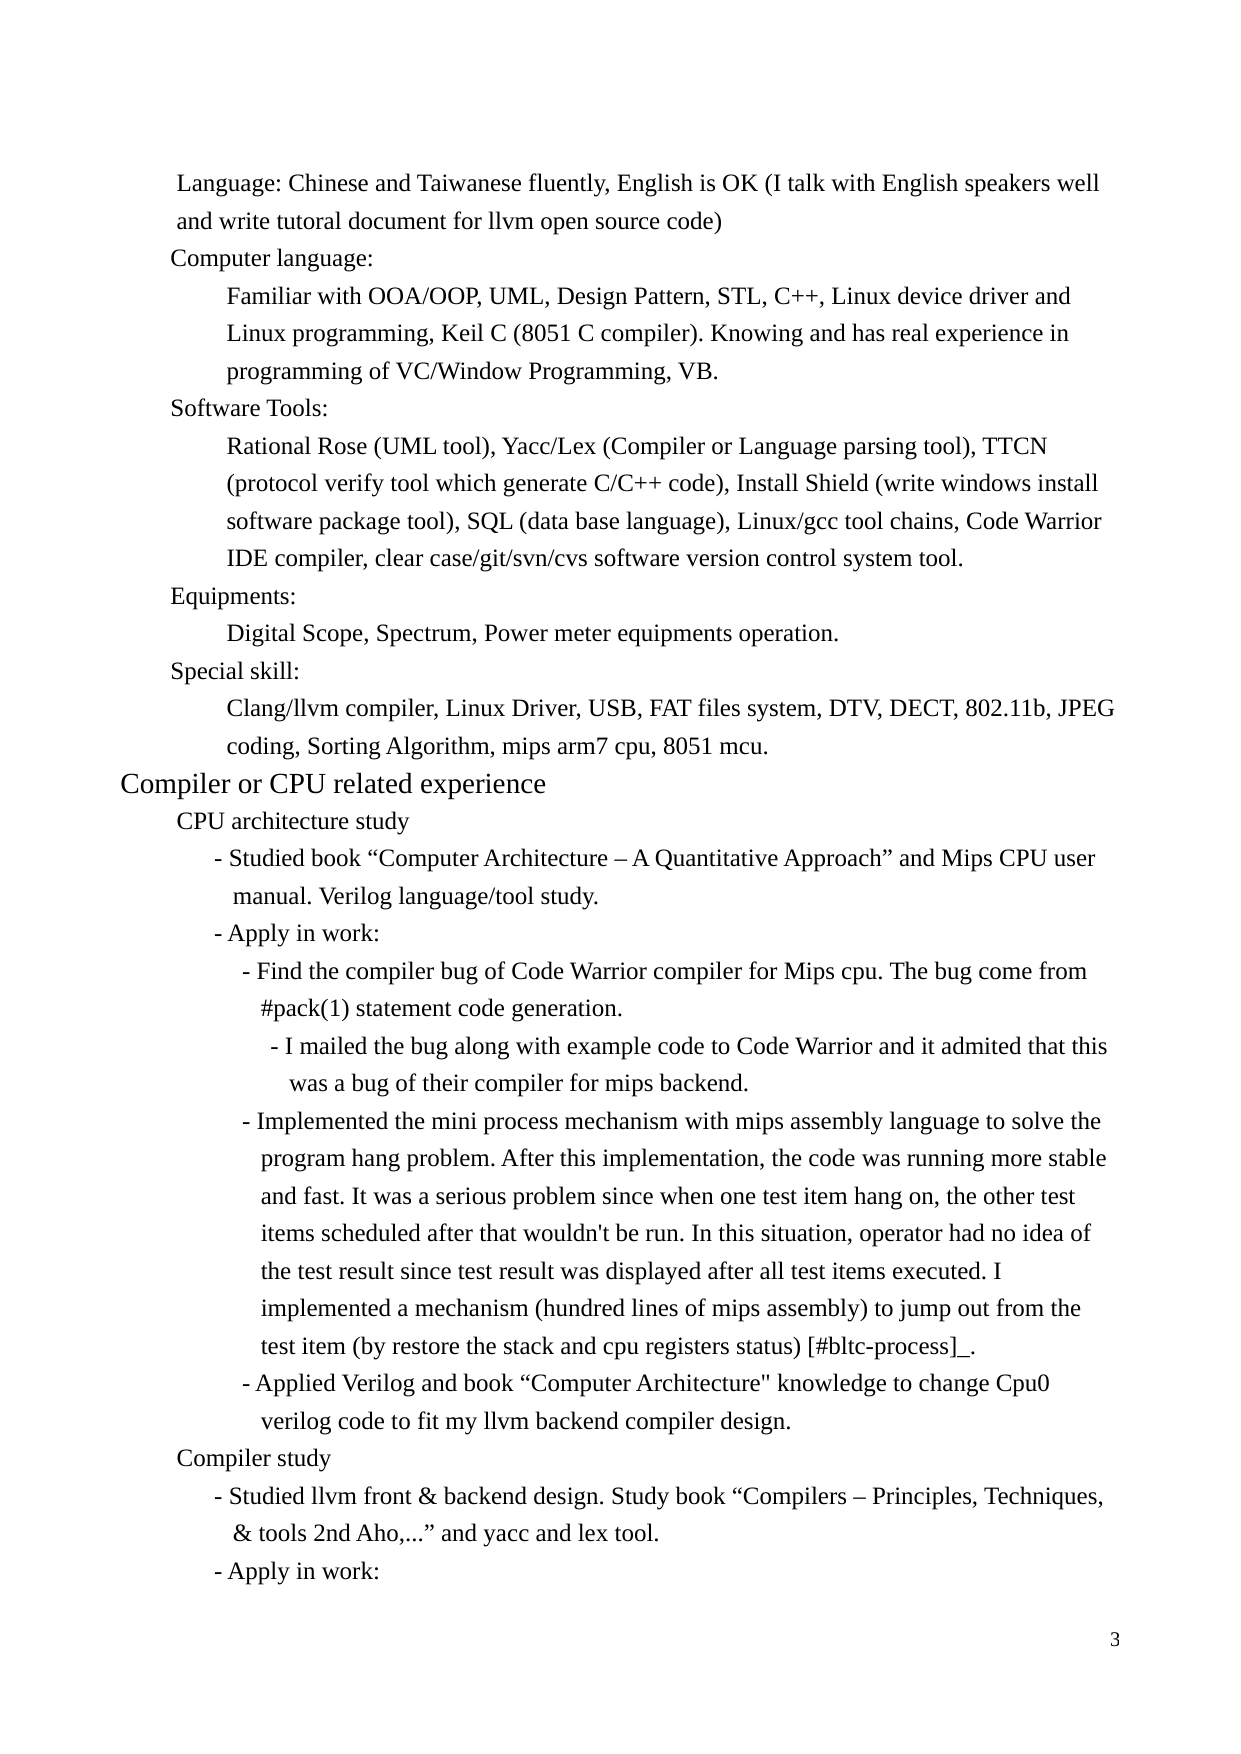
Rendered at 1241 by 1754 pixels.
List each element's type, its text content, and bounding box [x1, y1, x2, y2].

text - Find the compiler bug of Code Warrior compiler for Mips cpu. The bug come from #pack(1) statement code generation. [242, 952, 1120, 1027]
text - Apply in work: [214, 1552, 1120, 1589]
text Rational Rose (UML tool), Yacc/Lex (Compiler or Language parsing tool), TTCN (protocol verify tool which generate C/C++ code), Install Shield (write windows install software package tool), SQL (data base language), Linux/gcc tool chains, Code Warrior IDE compiler, clear case/git/svn/cvs software version control system tool. [226, 427, 1120, 577]
text Compiler study [176, 1439, 1120, 1477]
text - Applied Verilog and book “Computer Architecture" knowledge to change Cpu0 verilog code to fit my llvm backend compiler design. [242, 1364, 1120, 1439]
text Computer language: [170, 239, 1120, 277]
text Familiar with OOA/OOP, UML, Design Pattern, STL, C++, Linux device driver and Linux programming, Keil C (8051 C compiler). Knowing and has real experience in programming of VC/Window Programming, VB. [226, 277, 1120, 389]
text Language: Chinese and Taiwanese fluently, English is OK (I talk with English speakers well and write tutoral document for llvm open source code) [176, 164, 1120, 239]
text - Implemented the mini process mechanism with mips assembly language to solve the program hang problem. After this implementation, the code was running more stable and fast. It was a serious problem since when one test item hang on, the other test items scheduled after that wouldn't be run. In this situation, operator had no idea of the test result since test result was displayed after all test items executed. I implemented a mechanism (hundred lines of mips assembly) to jump out from the test item (by restore the stack and cpu registers status) [#bltc-process]_. [242, 1102, 1120, 1364]
text - Apply in work: [214, 914, 1120, 952]
text - Studied book “Computer Architecture – A Quantitative Approach” and Mips CPU user manual. Verilog language/tool study. [214, 839, 1120, 914]
text Compiler or CPU related experience [120, 764, 1120, 802]
text - Studied llvm front & backend design. Study book “Compilers – Principles, Techniques, & tools 2nd Aho,...” and yacc and lex tool. [214, 1477, 1120, 1552]
text Digital Scope, Spectrum, Power meter equipments operation. [226, 614, 1120, 652]
text CPU architecture study [176, 802, 1120, 839]
text Equipments: [170, 577, 1120, 614]
text Special skill: [170, 652, 1120, 689]
text Clang/llvm compiler, Linux Driver, USB, FAT files system, DTV, DECT, 802.11b, JPEG coding, Sorting Algorithm, mips arm7 cpu, 8051 mcu. [226, 689, 1120, 764]
text Software Tools: [170, 389, 1120, 427]
text - I mailed the bug along with example code to Code Warrior and it admited that this was a bug of their compiler for mips backend. [270, 1027, 1120, 1102]
